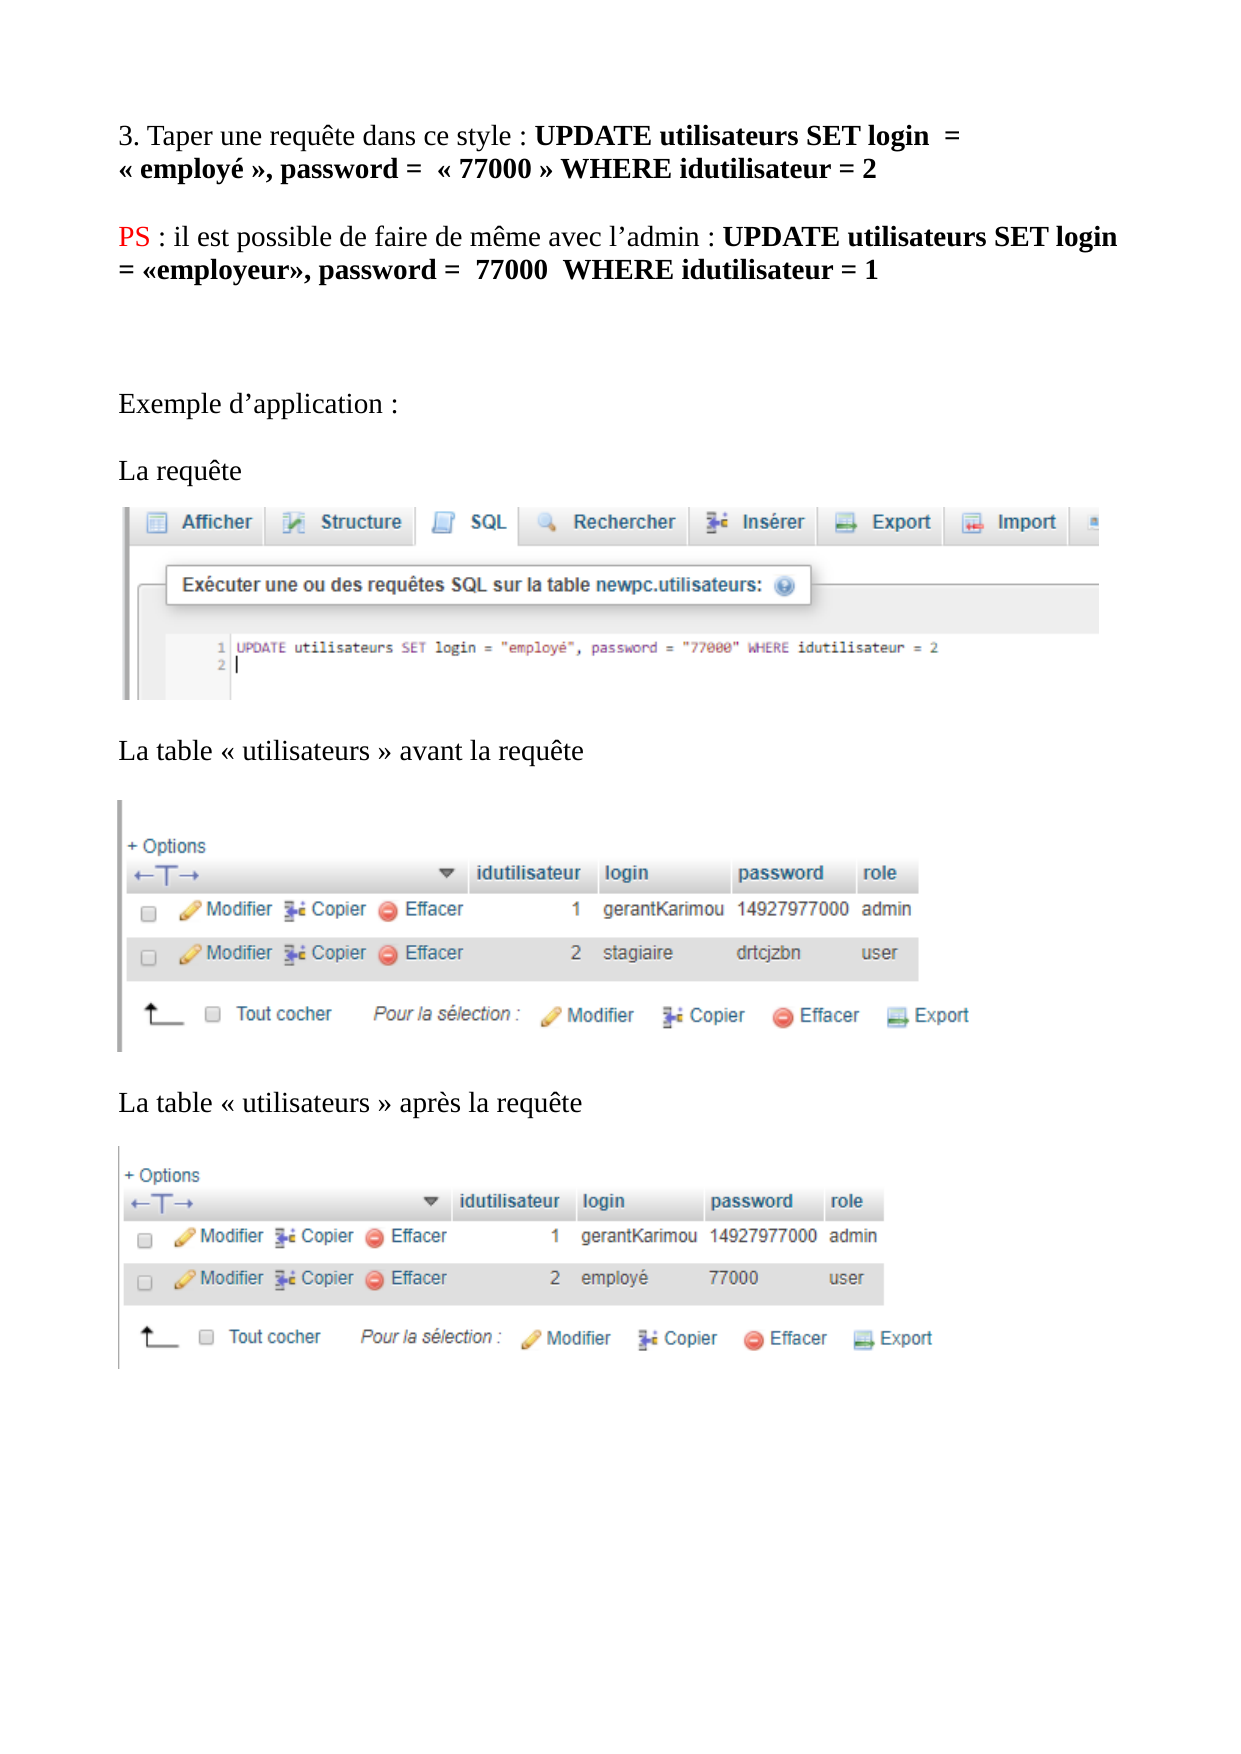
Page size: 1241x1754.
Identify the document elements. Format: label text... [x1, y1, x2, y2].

text Exemple d’application : [118, 386, 1122, 420]
text La requête [118, 453, 1122, 487]
picture [122, 507, 1099, 700]
text La table « utilisateurs » après la requête [118, 1086, 1122, 1119]
text 3. Taper une requête dans ce style : UPDATE utilisateurs SET login = « employé », password = « 77000 » WHERE idutilisateur = 2 [118, 118, 1122, 185]
text PS : il est possible de faire de même avec l’admin : UPDATE utilisateurs SET login = «employeur», password = 77000 WHERE idutilisateur = 1 [118, 219, 1122, 286]
picture [118, 1146, 1123, 1369]
text La table « utilisateurs » avant la requête [118, 733, 1122, 767]
picture [117, 800, 1080, 1052]
